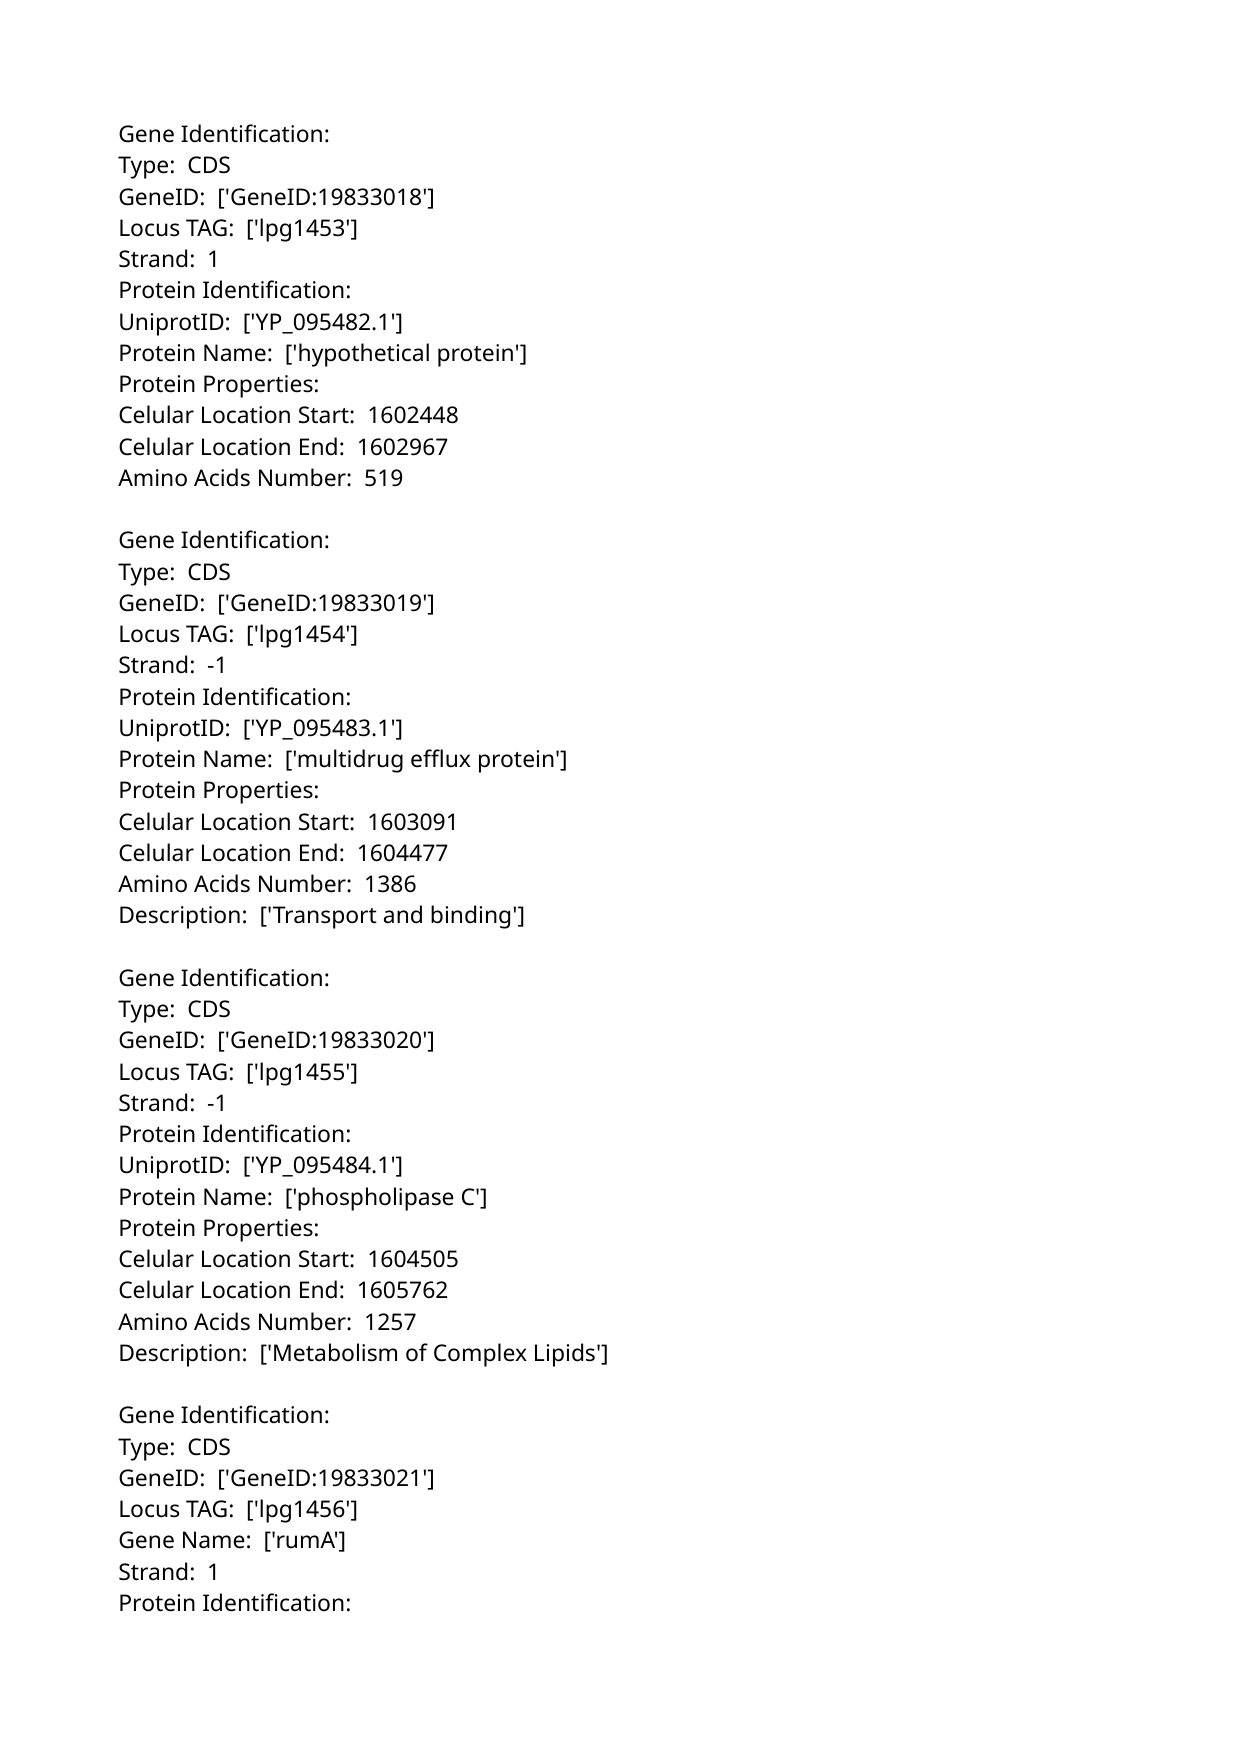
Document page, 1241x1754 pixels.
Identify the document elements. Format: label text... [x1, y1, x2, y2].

text Celular Location Start: 1602448 [118, 399, 1122, 431]
text Protein Identification: [118, 1587, 1122, 1618]
text Type: CDS [118, 556, 1122, 587]
text UniprotID: ['YP_095484.1'] [118, 1149, 1122, 1181]
text Protein Properties: [118, 774, 1122, 806]
text Type: CDS [118, 149, 1122, 181]
text Celular Location End: 1604477 [118, 837, 1122, 868]
text Protein Name: ['phospholipase C'] [118, 1181, 1122, 1212]
text Celular Location End: 1605762 [118, 1274, 1122, 1306]
text Gene Identification: [118, 1399, 1122, 1431]
text Gene Identification: [118, 962, 1122, 993]
text Strand: 1 [118, 1556, 1122, 1587]
text GeneID: ['GeneID:19833018'] [118, 181, 1122, 212]
text Protein Identification: [118, 274, 1122, 306]
text Celular Location End: 1602967 [118, 431, 1122, 462]
text Amino Acids Number: 1257 [118, 1306, 1122, 1337]
text Description: ['Transport and binding'] [118, 899, 1122, 931]
text Protein Name: ['multidrug efflux protein'] [118, 743, 1122, 774]
text Protein Name: ['hypothetical protein'] [118, 337, 1122, 368]
text Gene Identification: [118, 524, 1122, 556]
text Strand: 1 [118, 243, 1122, 274]
text Locus TAG: ['lpg1453'] [118, 212, 1122, 243]
text Description: ['Metabolism of Complex Lipids'] [118, 1337, 1122, 1368]
text Celular Location Start: 1603091 [118, 806, 1122, 837]
text Protein Identification: [118, 681, 1122, 712]
text Locus TAG: ['lpg1456'] [118, 1493, 1122, 1524]
text Celular Location Start: 1604505 [118, 1243, 1122, 1274]
text Amino Acids Number: 519 [118, 462, 1122, 493]
text Gene Name: ['rumA'] [118, 1524, 1122, 1556]
text UniprotID: ['YP_095482.1'] [118, 306, 1122, 337]
text Strand: -1 [118, 649, 1122, 681]
text Type: CDS [118, 1431, 1122, 1462]
text Strand: -1 [118, 1087, 1122, 1118]
text Type: CDS [118, 993, 1122, 1024]
text Locus TAG: ['lpg1455'] [118, 1056, 1122, 1087]
text Amino Acids Number: 1386 [118, 868, 1122, 899]
text UniprotID: ['YP_095483.1'] [118, 712, 1122, 743]
text GeneID: ['GeneID:19833020'] [118, 1024, 1122, 1056]
text Protein Properties: [118, 368, 1122, 399]
text Protein Identification: [118, 1118, 1122, 1149]
text Gene Identification: [118, 118, 1122, 149]
text GeneID: ['GeneID:19833019'] [118, 587, 1122, 618]
text GeneID: ['GeneID:19833021'] [118, 1462, 1122, 1493]
text Protein Properties: [118, 1212, 1122, 1243]
text Locus TAG: ['lpg1454'] [118, 618, 1122, 649]
